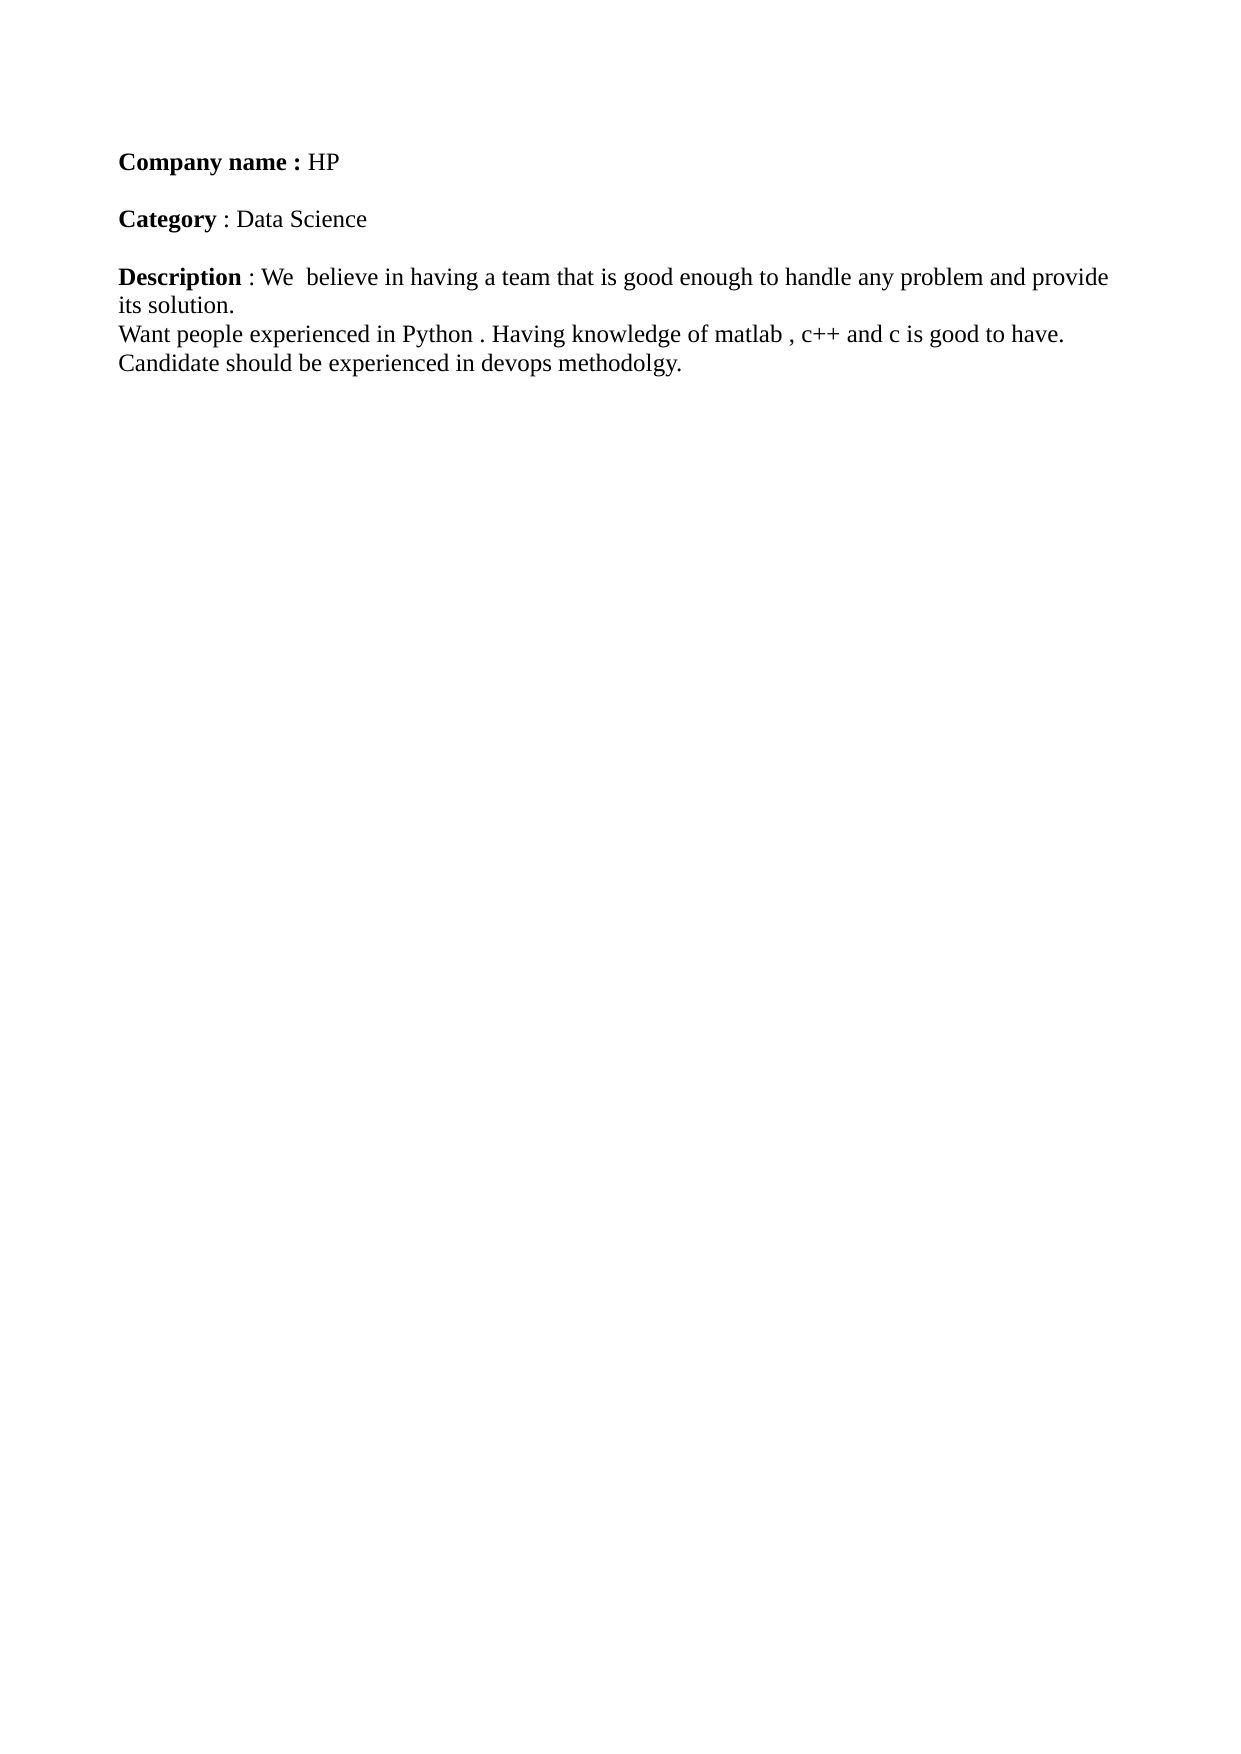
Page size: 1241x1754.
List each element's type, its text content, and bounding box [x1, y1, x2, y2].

text Candidate should be experienced in devops methodolgy. [118, 348, 1122, 377]
text Want people experienced in Python . Having knowledge of matlab , c++ and c is good to have. [118, 319, 1122, 348]
text Category : Data Science [118, 204, 1122, 233]
text Company name : HP [118, 147, 1122, 176]
text Description : We believe in having a team that is good enough to handle any problem and provide its solution. [118, 262, 1122, 319]
